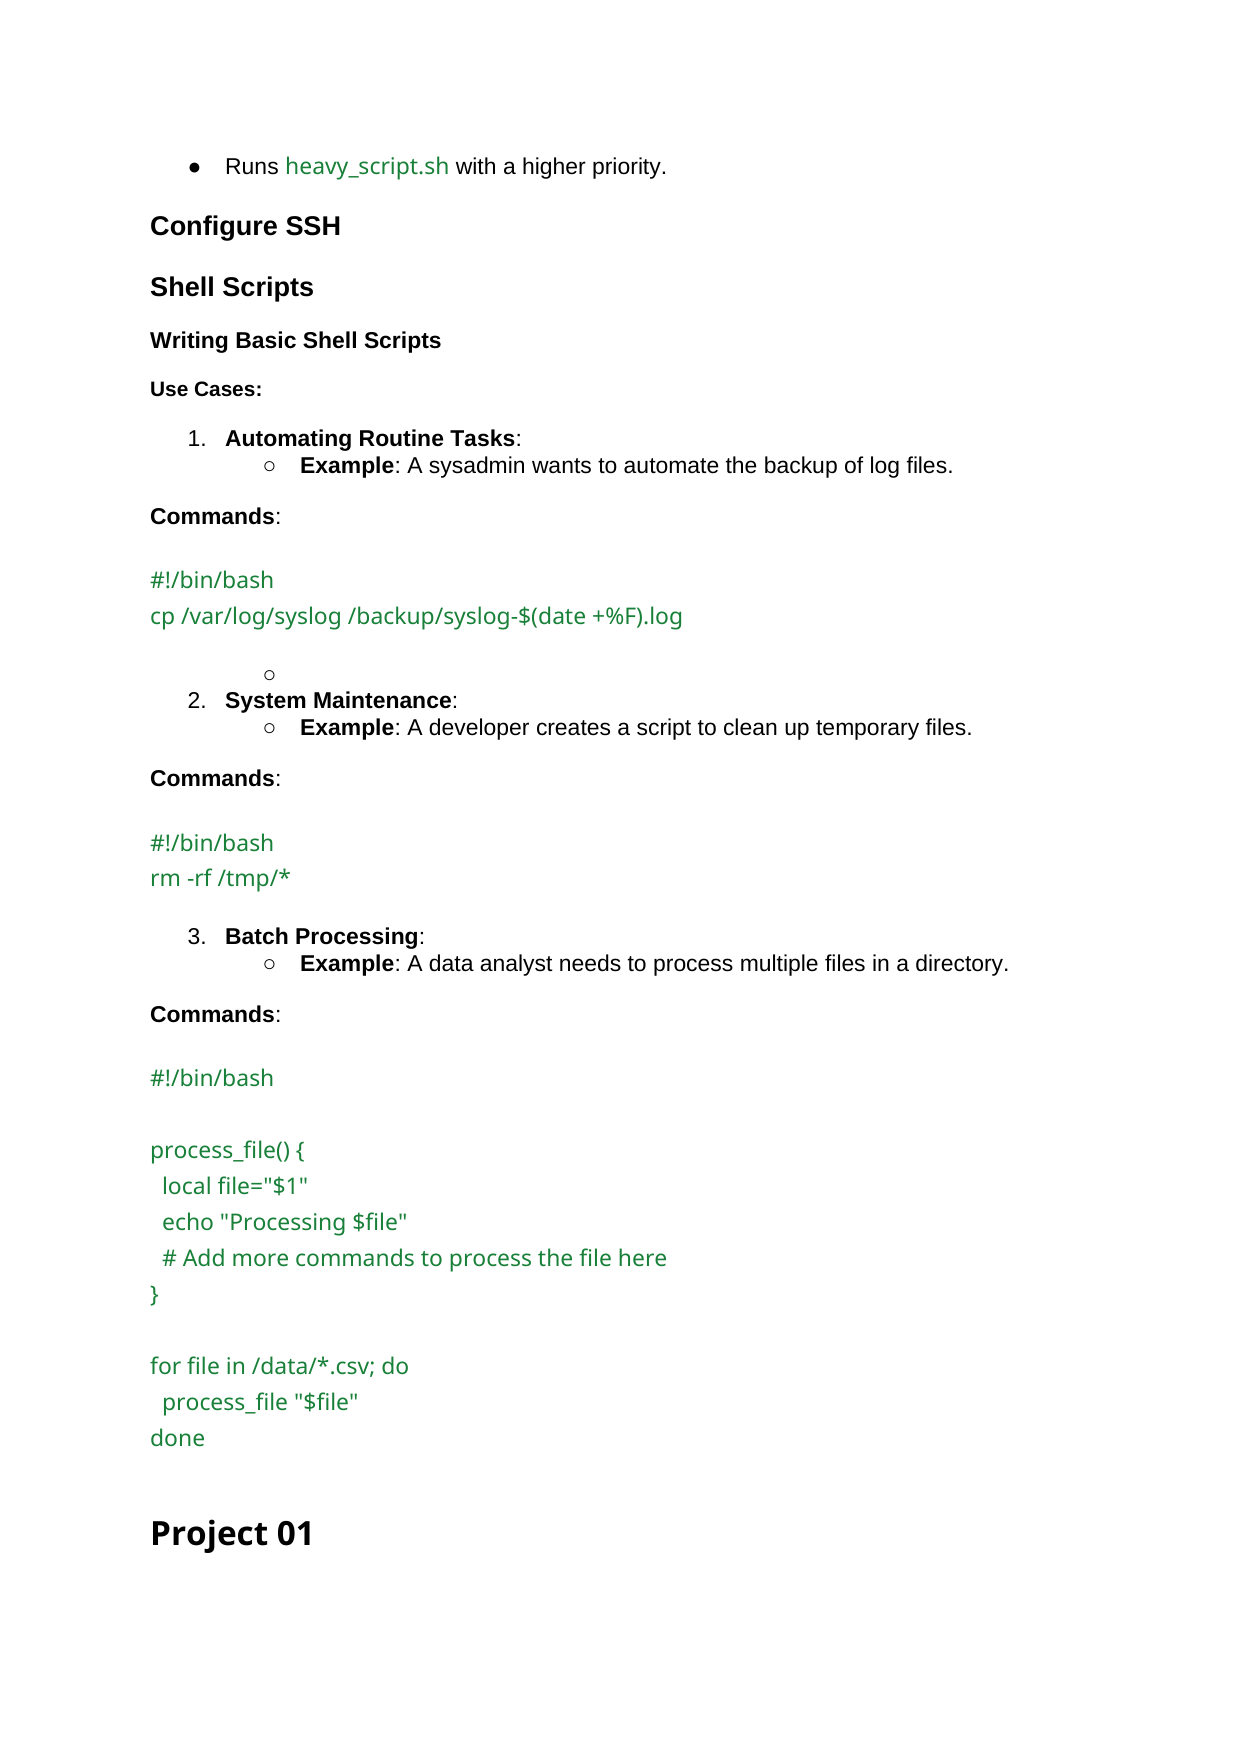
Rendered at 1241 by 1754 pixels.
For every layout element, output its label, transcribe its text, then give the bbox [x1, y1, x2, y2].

list Example: A developer creates a script to clean up temporary files. [262, 714, 1090, 740]
text Project 01 [150, 1510, 1090, 1555]
text } [150, 1278, 1090, 1309]
list Batch Processing: [187, 923, 1090, 950]
list Automating Routine Tasks: [187, 425, 1090, 452]
text cp /var/log/syslog /backup/syslog-$(date +%F).log [150, 600, 1090, 631]
text Commands: #!/bin/bash [150, 1001, 1090, 1093]
subtitle Configure SSH [150, 210, 1090, 242]
subtitle Writing Basic Shell Scripts [150, 327, 1090, 353]
list Example: A data analyst needs to process multiple files in a directory. [262, 950, 1090, 976]
list System Maintenance: [187, 687, 1090, 714]
text local file="$1" [150, 1170, 1090, 1201]
text process_file() { [150, 1134, 1090, 1165]
list Runs heavy_script.sh with a higher priority. [187, 150, 1090, 181]
text echo "Processing $file" [150, 1206, 1090, 1237]
subtitle Shell Scripts [150, 271, 1090, 302]
list Example: A sysadmin wants to automate the backup of log files. [262, 452, 1090, 478]
text for file in /data/*.csv; do [150, 1350, 1090, 1381]
text # Add more commands to process the file here [150, 1242, 1090, 1273]
text rm -rf /tmp/* [150, 862, 1090, 894]
text process_file "$file" [150, 1386, 1090, 1417]
text done [150, 1422, 1090, 1453]
text Commands: #!/bin/bash [150, 503, 1090, 596]
text Commands: #!/bin/bash [150, 765, 1090, 858]
subtitle Use Cases: [150, 376, 1090, 400]
